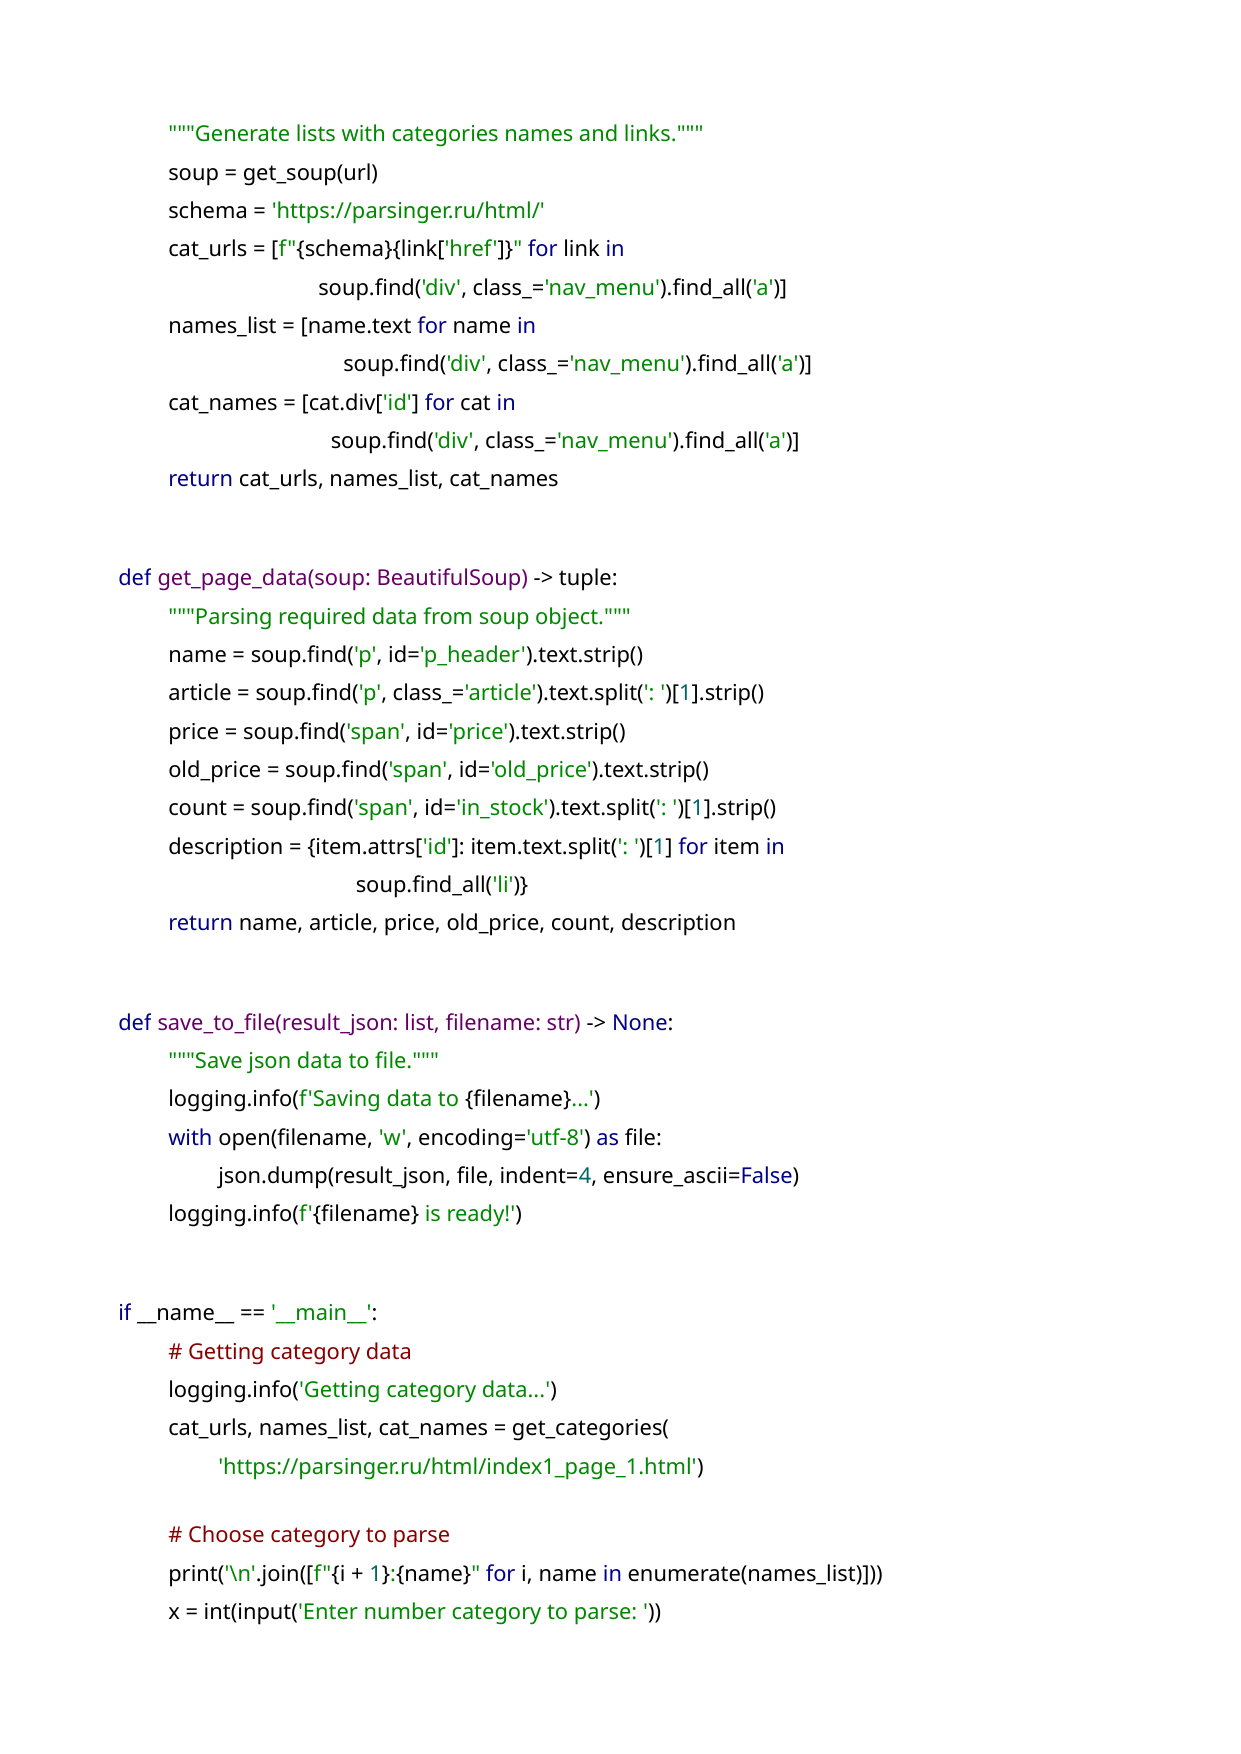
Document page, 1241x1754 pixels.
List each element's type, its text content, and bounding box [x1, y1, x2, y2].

text 'https://parsinger.ru/html/index1_page_1.html') [118, 1451, 1122, 1480]
text return name, article, price, old_price, count, description [118, 907, 1122, 937]
text cat_names = [cat.div['id'] for cat in [118, 386, 1122, 416]
text """Generate lists with categories names and links.""" [118, 118, 1122, 148]
text logging.info(f'Saving data to {filename}...') [118, 1083, 1122, 1113]
text logging.info(f'{filename} is ready!') [118, 1198, 1122, 1228]
text soup.find('div', class_='nav_menu').find_all('a')] [118, 425, 1122, 454]
text cat_urls = [f"{schema}{link['href']}" for link in [118, 233, 1122, 263]
text # Getting category data [118, 1336, 1122, 1365]
text # Choose category to parse [118, 1519, 1122, 1549]
text count = soup.find('span', id='in_stock').text.split(': ')[1].strip() [118, 792, 1122, 822]
text with open(filename, 'w', encoding='utf-8') as file: [118, 1121, 1122, 1151]
text logging.info('Getting category data...') [118, 1374, 1122, 1404]
text def save_to_file(result_json: list, filename: str) -> None: [118, 1006, 1122, 1036]
text soup.find('div', class_='nav_menu').find_all('a')] [118, 348, 1122, 378]
text names_list = [name.text for name in [118, 310, 1122, 339]
text name = soup.find('p', id='p_header').text.strip() [118, 639, 1122, 669]
text soup.find('div', class_='nav_menu').find_all('a')] [118, 271, 1122, 301]
text x = int(input('Enter number category to parse: ')) [118, 1596, 1122, 1626]
text soup.find_all('li')} [118, 869, 1122, 899]
text def get_page_data(soup: BeautifulSoup) -> tuple: [118, 562, 1122, 592]
text description = {item.attrs['id']: item.text.split(': ')[1] for item in [118, 831, 1122, 860]
text if __name__ == '__main__': [118, 1297, 1122, 1327]
text return cat_urls, names_list, cat_names [118, 463, 1122, 493]
text soup = get_soup(url) [118, 156, 1122, 186]
text """Save json data to file.""" [118, 1045, 1122, 1074]
text json.dump(result_json, file, indent=4, ensure_ascii=False) [118, 1160, 1122, 1189]
text """Parsing required data from soup object.""" [118, 601, 1122, 630]
text cat_urls, names_list, cat_names = get_categories( [118, 1412, 1122, 1442]
text price = soup.find('span', id='price').text.strip() [118, 716, 1122, 745]
text schema = 'https://parsinger.ru/html/' [118, 195, 1122, 224]
text article = soup.find('p', class_='article').text.split(': ')[1].strip() [118, 677, 1122, 707]
text old_price = soup.find('span', id='old_price').text.strip() [118, 754, 1122, 784]
text print('\n'.join([f"{i + 1}:{name}" for i, name in enumerate(names_list)])) [118, 1558, 1122, 1587]
